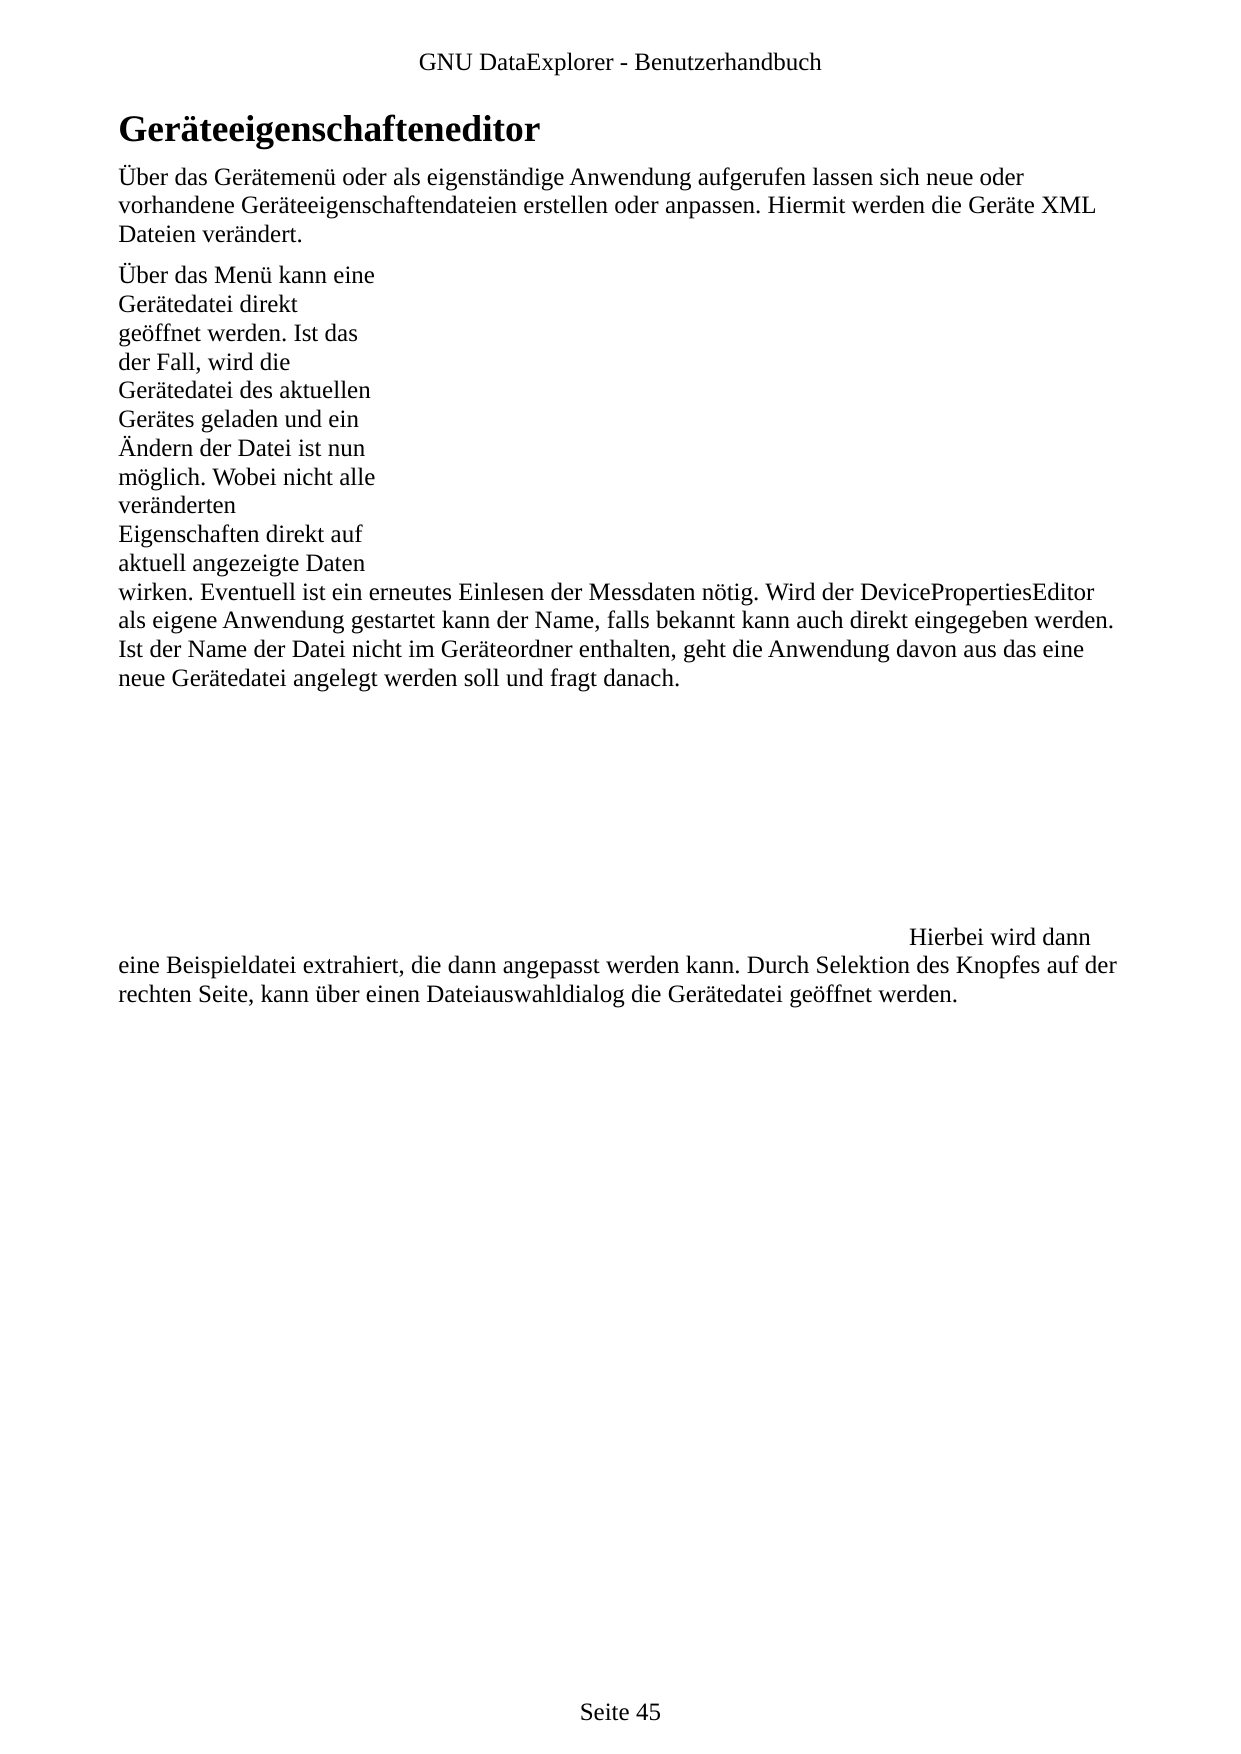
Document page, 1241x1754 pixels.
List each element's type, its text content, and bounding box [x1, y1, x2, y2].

text Über das Gerätemenü oder als eigenständige Anwendung aufgerufen lassen sich neue oder vorhandene Geräteeigenschaftendateien erstellen oder anpassen. Hiermit werden die Geräte XML Dateien verändert. [118, 162, 1122, 248]
subtitle Geräteeigenschafteneditor [118, 106, 1122, 149]
text Über das Menü kann eine Gerätedatei direkt geöffnet werden. Ist das der Fall, wird die Gerätedatei des aktuellen Gerätes geladen und ein Ändern der Datei ist nun möglich. Wobei nicht alle veränderten Eigenschaften direkt auf aktuell angezeigte Daten wirken. Eventuell ist ein erneutes Einlesen der Messdaten nötig. Wird der DevicePropertiesEditor als eigene Anwendung gestartet kann der Name, falls bekannt kann auch direkt eingegeben werden. Ist der Name der Datei nicht im Geräteordner enthalten, geht die Anwendung davon aus das eine neue Gerätedatei angelegt werden soll und fragt danach. Hierbei wird dann eine Beispieldatei extrahiert, die dann angepasst werden kann. Durch Selektion des Knopfes auf der rechten Seite, kann über einen Dateiauswahldialog die Gerätedatei geöffnet werden. [118, 261, 1122, 1008]
